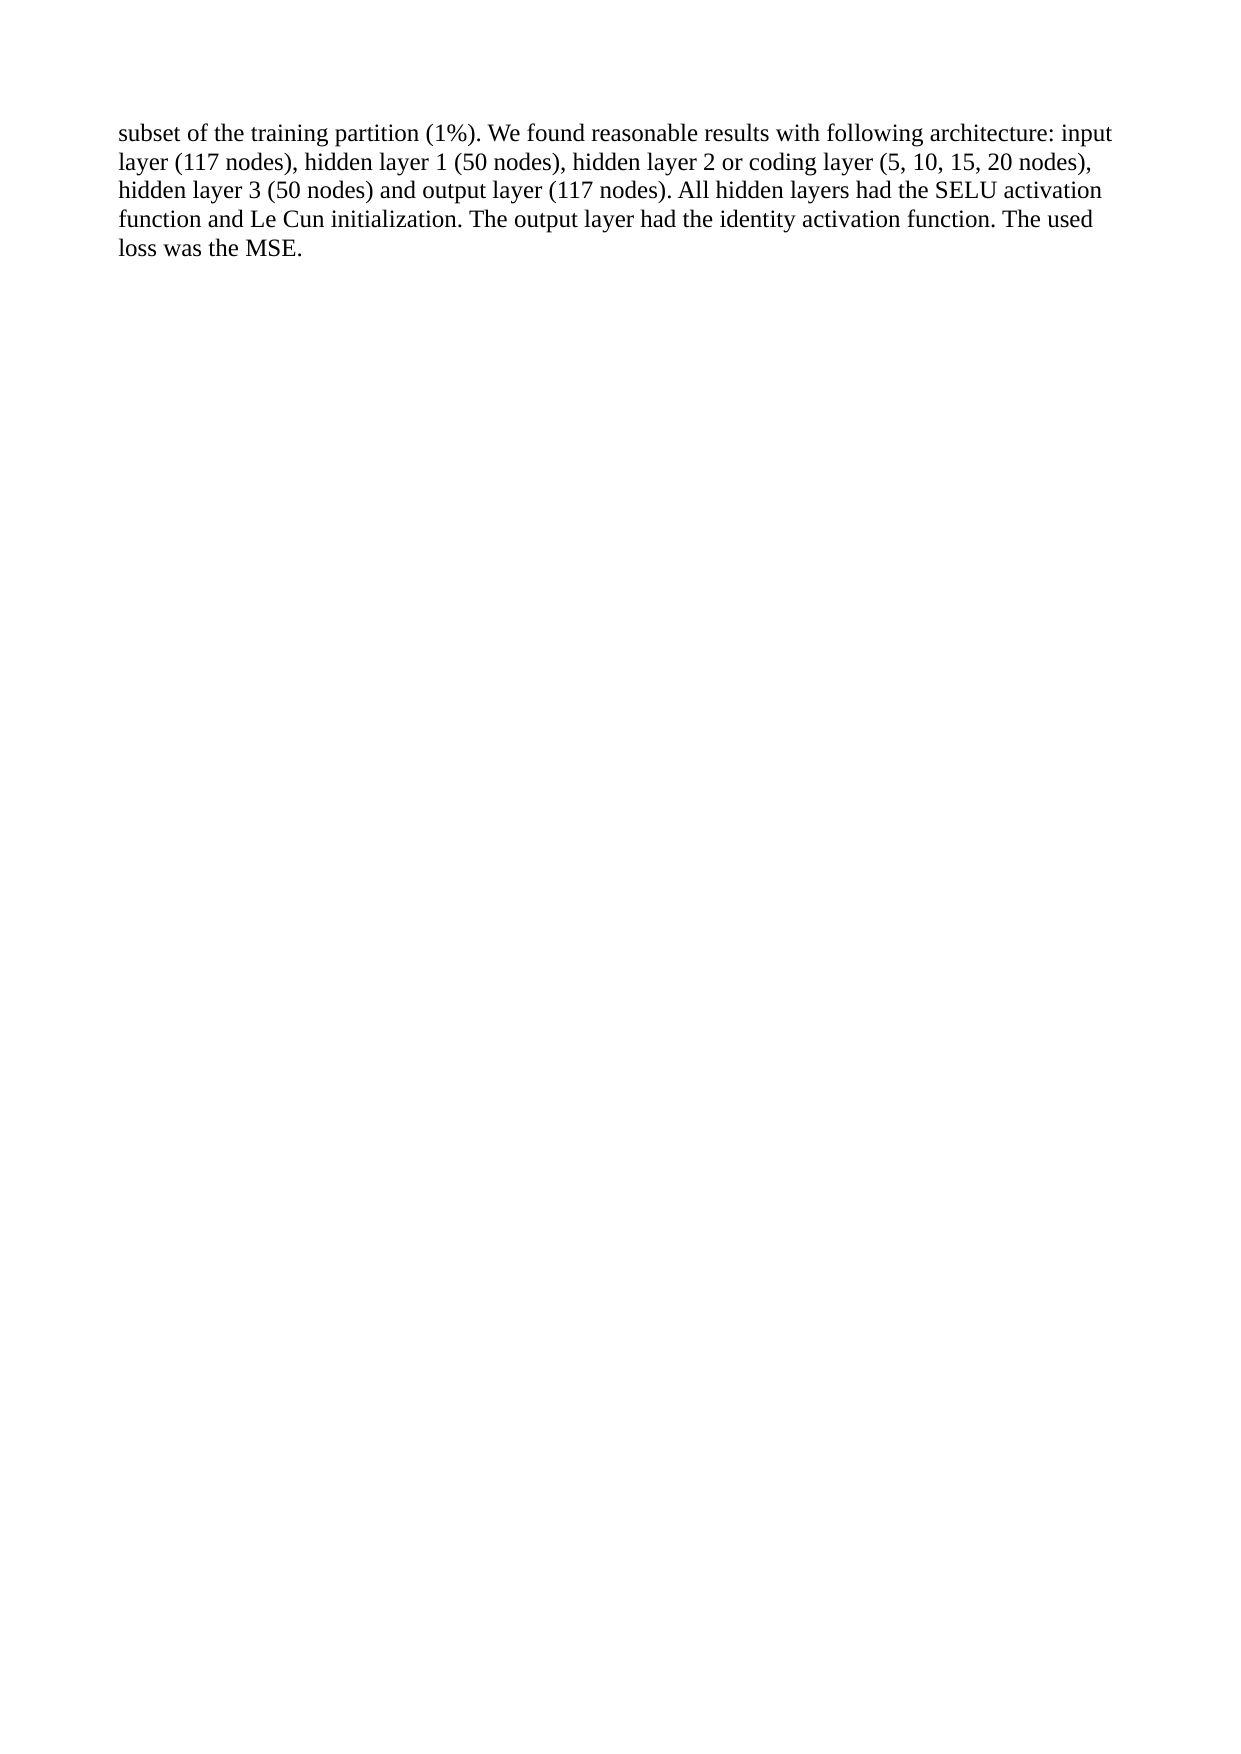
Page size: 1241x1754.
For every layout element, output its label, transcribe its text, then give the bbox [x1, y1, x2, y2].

text subset of the training partition (1%). We found reasonable results with following architecture: input layer (117 nodes), hidden layer 1 (50 nodes), hidden layer 2 or coding layer (5, 10, 15, 20 nodes), hidden layer 3 (50 nodes) and output layer (117 nodes). All hidden layers had the SELU activation function and Le Cun initialization. The output layer had the identity activation function. The used loss was the MSE. [118, 118, 1122, 262]
